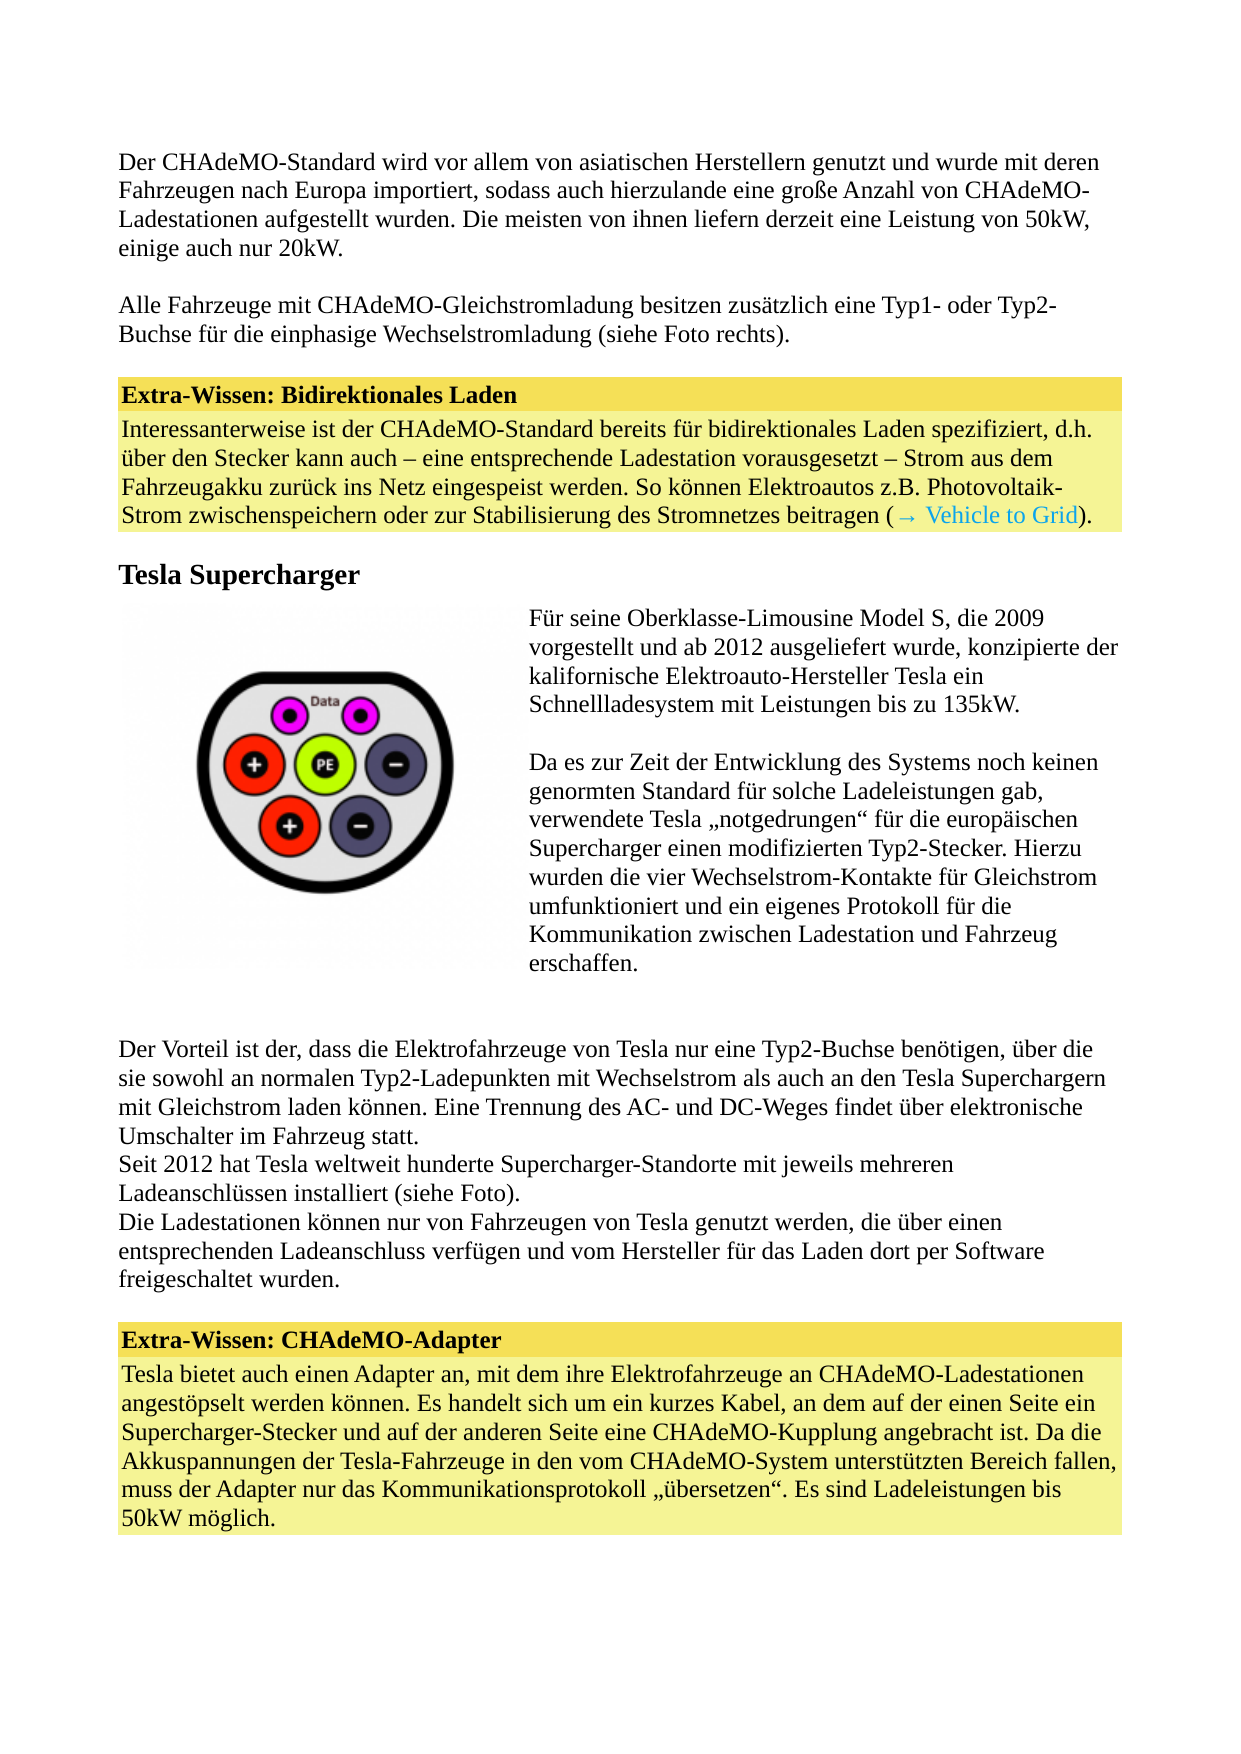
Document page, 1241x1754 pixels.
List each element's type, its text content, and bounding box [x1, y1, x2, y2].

table_cell Interessanterweise ist der CHAdeMO-Standard bereits für bidirektionales Laden spezifiziert, d.h. über den Stecker kann auch – eine entsprechende Ladestation vorausgesetzt – Strom aus dem Fahrzeugakku zurück ins Netz eingespeist werden. So können Elektroautos z.B. Photovoltaik-Strom zwischenspeichern oder zur Stabilisierung des Stromnetzes beitragen (→ Vehicle to Grid). [118, 411, 1122, 532]
table_cell Tesla bietet auch einen Adapter an, mit dem ihre Elektrofahrzeuge an CHAdeMO-Ladestationen angestöpselt werden können. Es handelt sich um ein kurzes Kabel, an dem auf der einen Seite ein Supercharger-Stecker und auf der anderen Seite eine CHAdeMO-Kupplung angebracht ist. Da die Akkuspannungen der Tesla-Fahrzeuge in den vom CHAdeMO-System unterstützten Bereich fallen, muss der Adapter nur das Kommunikationsprotokoll „übersetzen“. Es sind Ladeleistungen bis 50kW möglich. [118, 1357, 1122, 1535]
text Da es zur Zeit der Entwicklung des Systems noch keinen genormten Standard für solche Ladeleistungen gab, verwendete Tesla „notgedrungen“ für die europäischen Supercharger einen modifizierten Typ2-Stecker. Hierzu wurden die vier Wechselstrom-Kontakte für Gleichstrom umfunktioniert und ein eigenes Protokoll für die Kommunikation zwischen Ladestation und Fahrzeug erschaffen. [118, 747, 1122, 977]
text Seit 2012 hat Tesla weltweit hunderte Supercharger-Standorte mit jeweils mehreren Ladeanschlüssen installiert (siehe Foto). [118, 1149, 1122, 1207]
table_header Extra-Wissen: Bidirektionales Laden [118, 377, 1122, 411]
text Alle Fahrzeuge mit CHAdeMO-Gleichstromladung besitzen zusätzlich eine Typ1- oder Typ2-Buchse für die einphasige Wechselstromladung (siehe Foto rechts). [118, 291, 1122, 348]
text Für seine Oberklasse-Limousine Model S, die 2009 vorgestellt und ab 2012 ausgeliefert wurde, konzipierte der kalifornische Elektroauto-Hersteller Tesla ein Schnellladesystem mit Leistungen bis zu 135kW. [529, 603, 1122, 718]
text Die Ladestationen können nur von Fahrzeugen von Tesla genutzt werden, die über einen entsprechenden Ladeanschluss verfügen und vom Hersteller für das Laden dort per Software freigeschaltet wurden. [118, 1207, 1122, 1293]
subtitle Tesla Supercharger [118, 557, 1122, 591]
text Der Vorteil ist der, dass die Elektrofahrzeuge von Tesla nur eine Typ2-Buchse benötigen, über die sie sowohl an normalen Typ2-Ladepunkten mit Wechselstrom als auch an den Tesla Superchargern mit Gleichstrom laden können. Eine Trennung des AC- und DC-Weges findet über elektronische Umschalter im Fahrzeug statt. [118, 1034, 1122, 1149]
table_header Extra-Wissen: CHAdeMO-Adapter [118, 1322, 1122, 1357]
text Der CHAdeMO-Standard wird vor allem von asiatischen Herstellern genutzt und wurde mit deren Fahrzeugen nach Europa importiert, sodass auch hierzulande eine große Anzahl von CHAdeMO-Ladestationen aufgestellt wurden. Die meisten von ihnen liefern derzeit eine Leistung von 50kW, einige auch nur 20kW. [118, 147, 1122, 262]
picture [122, 603, 529, 969]
